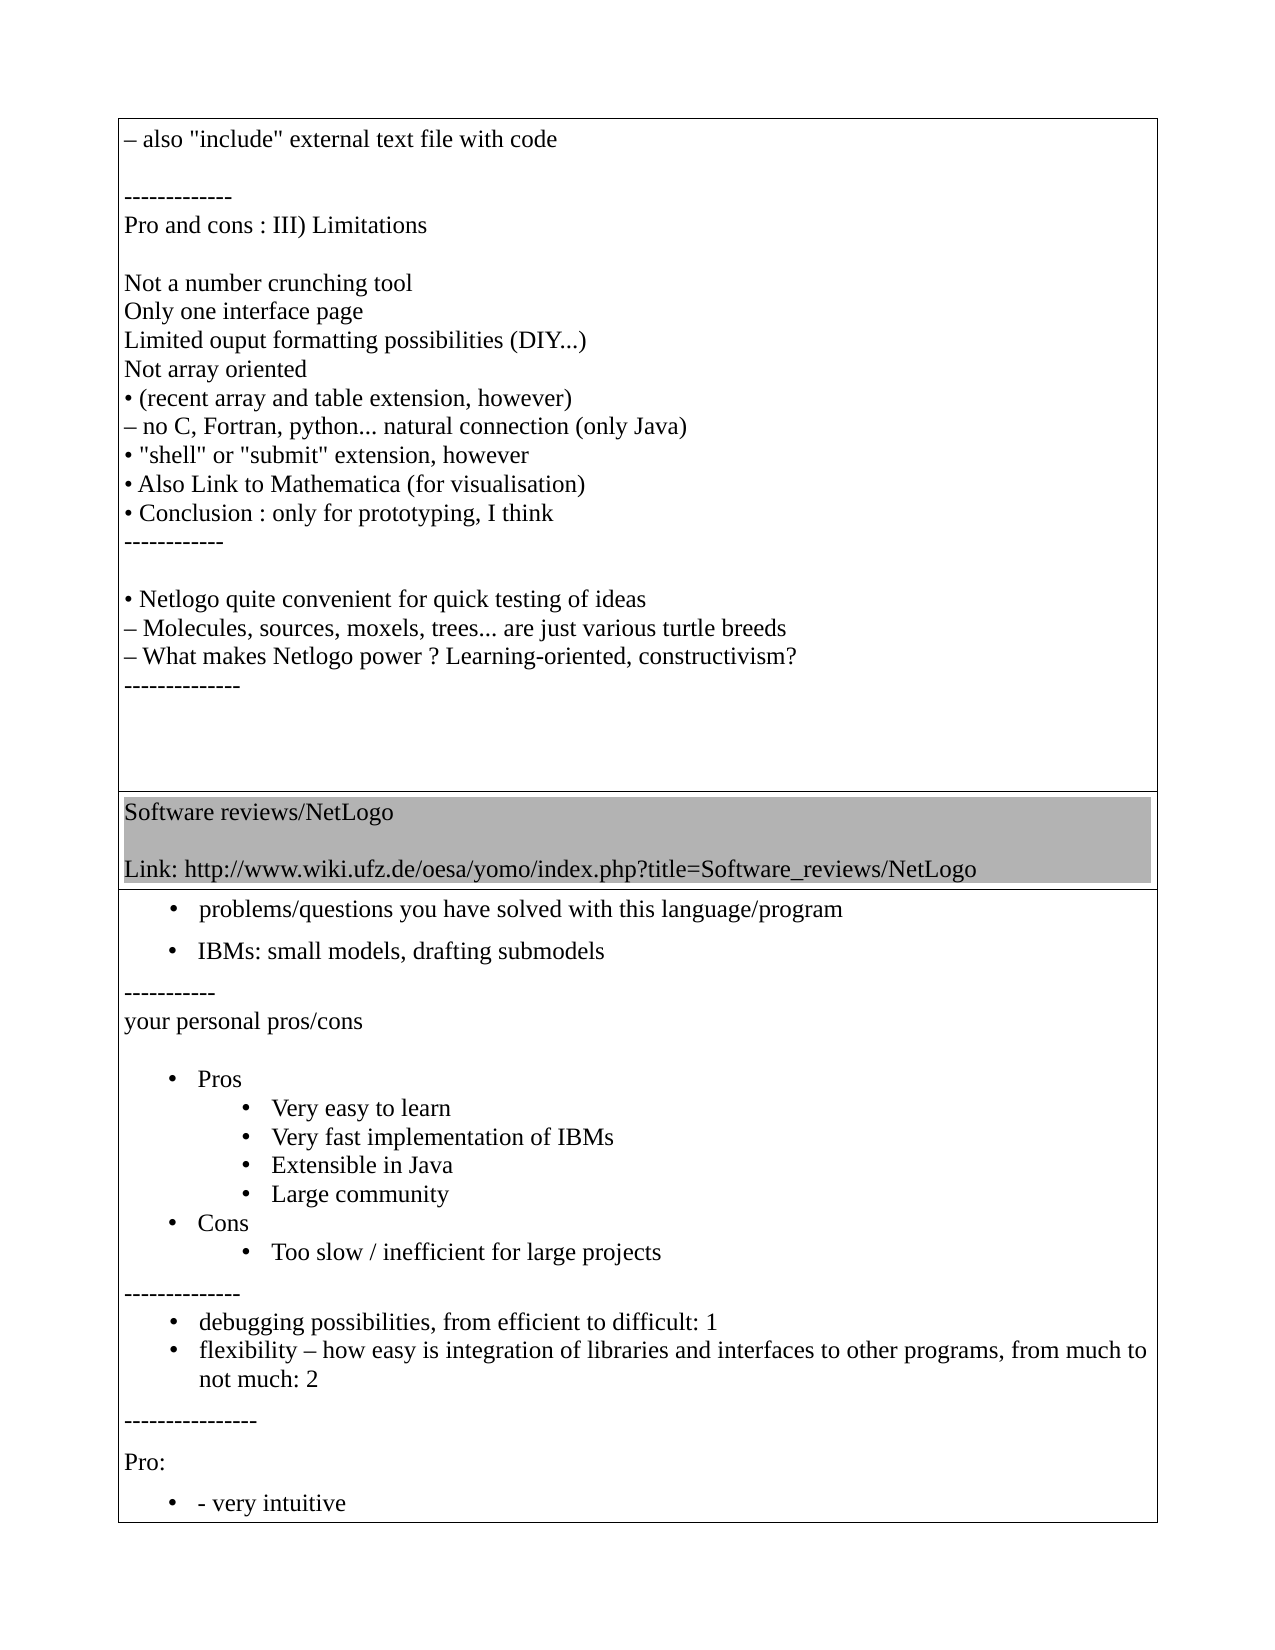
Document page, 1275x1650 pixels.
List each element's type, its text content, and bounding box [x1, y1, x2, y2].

table_cell – also "include" external text file with code ------------- Pro and cons : III) Limitations Not a number crunching tool Only one interface page Limited ouput formatting possibilities (DIY...) Not array oriented • (recent array and table extension, however) – no C, Fortran, python... natural connection (only Java) • "shell" or "submit" extension, however • Also Link to Mathematica (for visualisation) • Conclusion : only for prototyping, I think ------------ • Netlogo quite convenient for quick testing of ideas – Molecules, sources, moxels, trees... are just various turtle breeds – What makes Netlogo power ? Learning-oriented, constructivism? -------------- [119, 119, 1157, 791]
table_cell problems/questions you have solved with this language/program IBMs: small models, drafting submodels ----------- your personal pros/cons Pros Very easy to learn Very fast implementation of IBMs Extensible in Java Large community Cons Too slow / inefficient for large projects -------------- debugging possibilities, from efficient to difficult: 1 flexibility – how easy is integration of libraries and interfaces to other programs, from much to not much: 2 ---------------- Pro: - very intuitive - lots of scripts for biological systems (e.g. Lotka-Volterra) are readily available in the model library - the agents are called "turtles" in the code :DD Con: - relatively limited- mostly suited for IBM's --------------------- [119, 890, 1157, 1522]
table_cell Software reviews/NetLogo Link: http://www.wiki.ufz.de/oesa/yomo/index.php?title=Software_reviews/NetLogo [119, 792, 1157, 889]
